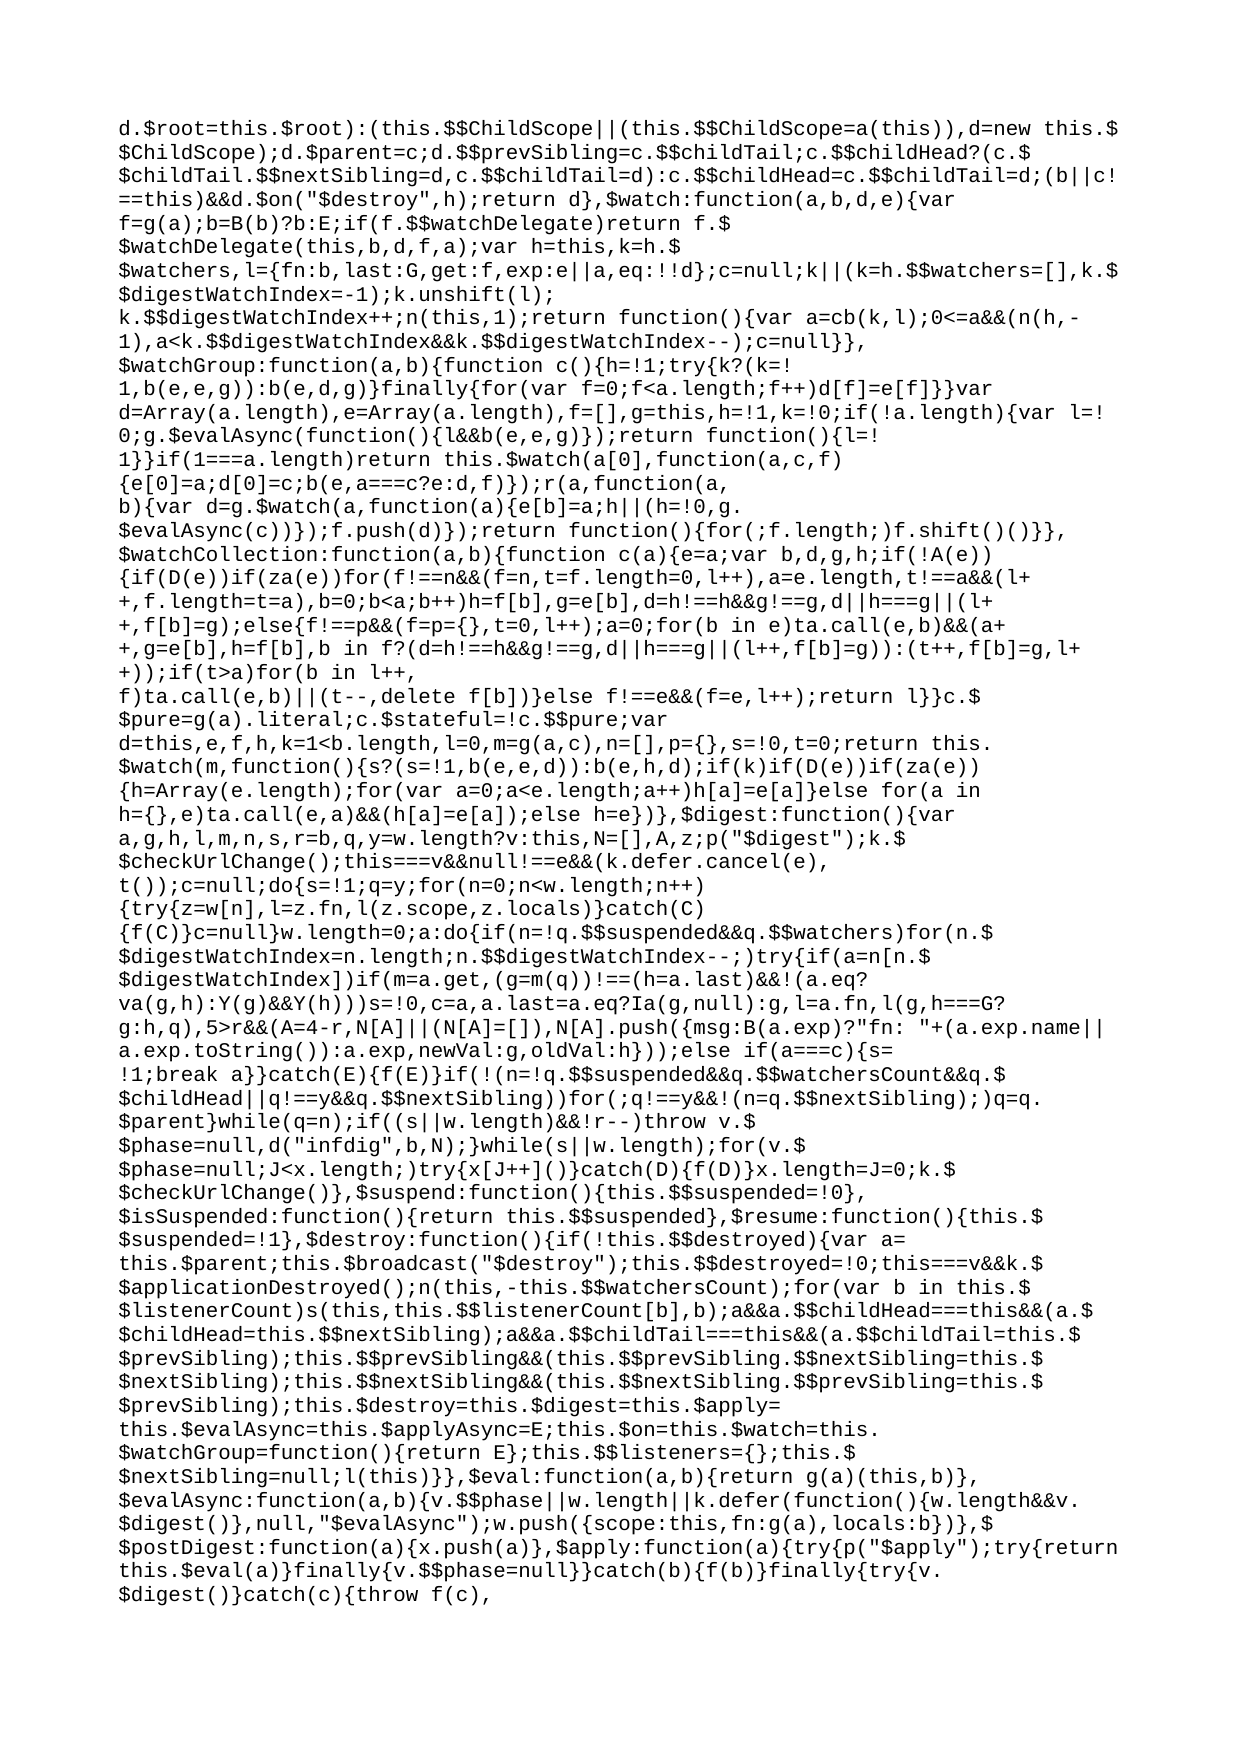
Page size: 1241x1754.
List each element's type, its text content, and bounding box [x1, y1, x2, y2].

text this.$parent;this.$broadcast("$destroy");this.$$destroyed=!0;this===v&&k.$$applicationDestroyed();n(this,-this.$$watchersCount);for(var b in this.$$listenerCount)s(this,this.$$listenerCount[b],b);a&&a.$$childHead===this&&(a.$$childHead=this.$$nextSibling);a&&a.$$childTail===this&&(a.$$childTail=this.$$prevSibling);this.$$prevSibling&&(this.$$prevSibling.$$nextSibling=this.$$nextSibling);this.$$nextSibling&&(this.$$nextSibling.$$prevSibling=this.$$prevSibling);this.$destroy=this.$digest=this.$apply= [118, 1253, 1122, 1419]
text d.$root=this.$root):(this.$$ChildScope||(this.$$ChildScope=a(this)),d=new this.$$ChildScope);d.$parent=c;d.$$prevSibling=c.$$childTail;c.$$childHead?(c.$$childTail.$$nextSibling=d,c.$$childTail=d):c.$$childHead=c.$$childTail=d;(b||c!==this)&&d.$on("$destroy",h);return d},$watch:function(a,b,d,e){var f=g(a);b=B(b)?b:E;if(f.$$watchDelegate)return f.$$watchDelegate(this,b,d,f,a);var h=this,k=h.$$watchers,l={fn:b,last:G,get:f,exp:e||a,eq:!!d};c=null;k||(k=h.$$watchers=[],k.$$digestWatchIndex=-1);k.unshift(l); [118, 118, 1122, 307]
text t());c=null;do{s=!1;q=y;for(n=0;n<w.length;n++){try{z=w[n],l=z.fn,l(z.scope,z.locals)}catch(C){f(C)}c=null}w.length=0;a:do{if(n=!q.$$suspended&&q.$$watchers)for(n.$$digestWatchIndex=n.length;n.$$digestWatchIndex--;)try{if(a=n[n.$$digestWatchIndex])if(m=a.get,(g=m(q))!==(h=a.last)&&!(a.eq?va(g,h):Y(g)&&Y(h)))s=!0,c=a,a.last=a.eq?Ia(g,null):g,l=a.fn,l(g,h===G?g:h,q),5>r&&(A=4-r,N[A]||(N[A]=[]),N[A].push({msg:B(a.exp)?"fn: "+(a.exp.name||a.exp.toString()):a.exp,newVal:g,oldVal:h}));else if(a===c){s= [118, 875, 1122, 1064]
text this.$evalAsync=this.$applyAsync=E;this.$on=this.$watch=this.$watchGroup=function(){return E};this.$$listeners={};this.$$nextSibling=null;l(this)}},$eval:function(a,b){return g(a)(this,b)},$evalAsync:function(a,b){v.$$phase||w.length||k.defer(function(){w.length&&v.$digest()},null,"$evalAsync");w.push({scope:this,fn:g(a),locals:b})},$$postDigest:function(a){x.push(a)},$apply:function(a){try{p("$apply");try{return this.$eval(a)}finally{v.$$phase=null}}catch(b){f(b)}finally{try{v.$digest()}catch(c){throw f(c), [118, 1419, 1122, 1608]
text f)ta.call(e,b)||(t--,delete f[b])}else f!==e&&(f=e,l++);return l}}c.$$pure=g(a).literal;c.$stateful=!c.$$pure;var d=this,e,f,h,k=1<b.length,l=0,m=g(a,c),n=[],p={},s=!0,t=0;return this.$watch(m,function(){s?(s=!1,b(e,e,d)):b(e,h,d);if(k)if(D(e))if(za(e)){h=Array(e.length);for(var a=0;a<e.length;a++)h[a]=e[a]}else for(a in h={},e)ta.call(e,a)&&(h[a]=e[a]);else h=e})},$digest:function(){var a,g,h,l,m,n,s,r=b,q,y=w.length?v:this,N=[],A,z;p("$digest");k.$$checkUrlChange();this===v&&null!==e&&(k.defer.cancel(e), [118, 686, 1122, 875]
text k.$$digestWatchIndex++;n(this,1);return function(){var a=cb(k,l);0<=a&&(n(h,-1),a<k.$$digestWatchIndex&&k.$$digestWatchIndex--);c=null}},$watchGroup:function(a,b){function c(){h=!1;try{k?(k=!1,b(e,e,g)):b(e,d,g)}finally{for(var f=0;f<a.length;f++)d[f]=e[f]}}var d=Array(a.length),e=Array(a.length),f=[],g=this,h=!1,k=!0;if(!a.length){var l=!0;g.$evalAsync(function(){l&&b(e,e,g)});return function(){l=!1}}if(1===a.length)return this.$watch(a[0],function(a,c,f){e[0]=a;d[0]=c;b(e,a===c?e:d,f)});r(a,function(a, [118, 307, 1122, 496]
text !1;break a}}catch(E){f(E)}if(!(n=!q.$$suspended&&q.$$watchersCount&&q.$$childHead||q!==y&&q.$$nextSibling))for(;q!==y&&!(n=q.$$nextSibling);)q=q.$parent}while(q=n);if((s||w.length)&&!r--)throw v.$$phase=null,d("infdig",b,N);}while(s||w.length);for(v.$$phase=null;J<x.length;)try{x[J++]()}catch(D){f(D)}x.length=J=0;k.$$checkUrlChange()},$suspend:function(){this.$$suspended=!0},$isSuspended:function(){return this.$$suspended},$resume:function(){this.$$suspended=!1},$destroy:function(){if(!this.$$destroyed){var a= [118, 1064, 1122, 1253]
text b){var d=g.$watch(a,function(a){e[b]=a;h||(h=!0,g.$evalAsync(c))});f.push(d)});return function(){for(;f.length;)f.shift()()}},$watchCollection:function(a,b){function c(a){e=a;var b,d,g,h;if(!A(e)){if(D(e))if(za(e))for(f!==n&&(f=n,t=f.length=0,l++),a=e.length,t!==a&&(l++,f.length=t=a),b=0;b<a;b++)h=f[b],g=e[b],d=h!==h&&g!==g,d||h===g||(l++,f[b]=g);else{f!==p&&(f=p={},t=0,l++);a=0;for(b in e)ta.call(e,b)&&(a++,g=e[b],h=f[b],b in f?(d=h!==h&&g!==g,d||h===g||(l++,f[b]=g)):(t++,f[b]=g,l++));if(t>a)for(b in l++, [118, 496, 1122, 686]
